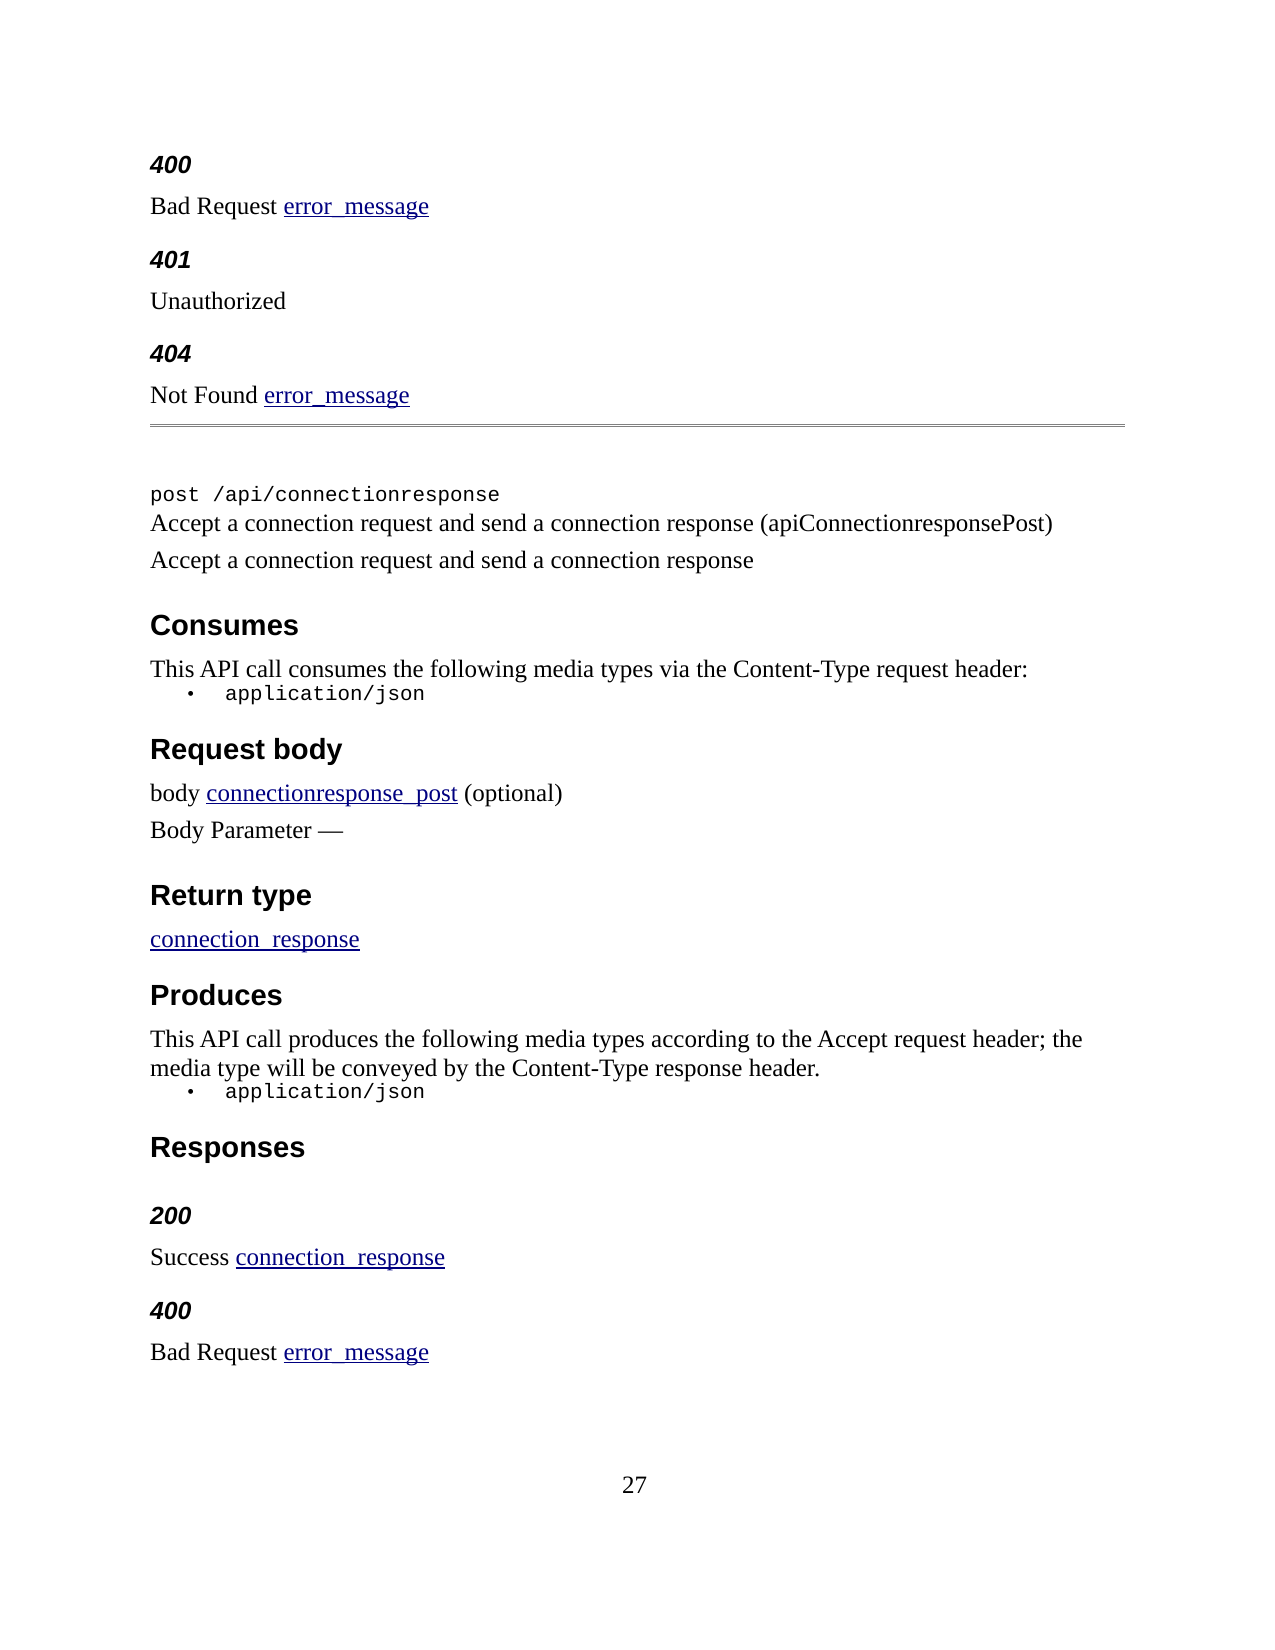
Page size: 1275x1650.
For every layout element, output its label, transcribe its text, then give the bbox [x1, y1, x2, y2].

subtitle Request body [150, 732, 1125, 765]
text Accept a connection request and send a connection response (apiConnectionresponsePost) [150, 508, 1125, 537]
text Success connection_response [150, 1242, 1125, 1271]
text Bad Request error_message [150, 1337, 1125, 1366]
text Body Parameter — [150, 816, 1125, 844]
text Not Found error_message [150, 381, 1125, 409]
subtitle Produces [150, 978, 1125, 1012]
subtitle 200 [150, 1201, 1125, 1230]
text connection_response [150, 924, 1125, 953]
subtitle 404 [150, 339, 1125, 368]
subtitle 401 [150, 245, 1125, 273]
text This API call produces the following media types according to the Accept request header; the media type will be conveyed by the Content-Type response header. [150, 1024, 1125, 1082]
subtitle Responses [150, 1130, 1125, 1164]
text Unauthorized [150, 286, 1125, 314]
subtitle 400 [150, 150, 1125, 178]
text post /api/connectionresponse [150, 484, 1125, 508]
subtitle 400 [150, 1296, 1125, 1324]
text This API call consumes the following media types via the Content-Type request header: [150, 654, 1125, 683]
text body connectionresponse_post (optional) [150, 778, 1125, 807]
text Bad Request error_message [150, 191, 1125, 220]
subtitle Return type [150, 878, 1125, 912]
text Accept a connection request and send a connection response [150, 546, 1125, 574]
list application/json [187, 1082, 1125, 1105]
subtitle Consumes [150, 608, 1125, 642]
list application/json [187, 683, 1125, 707]
